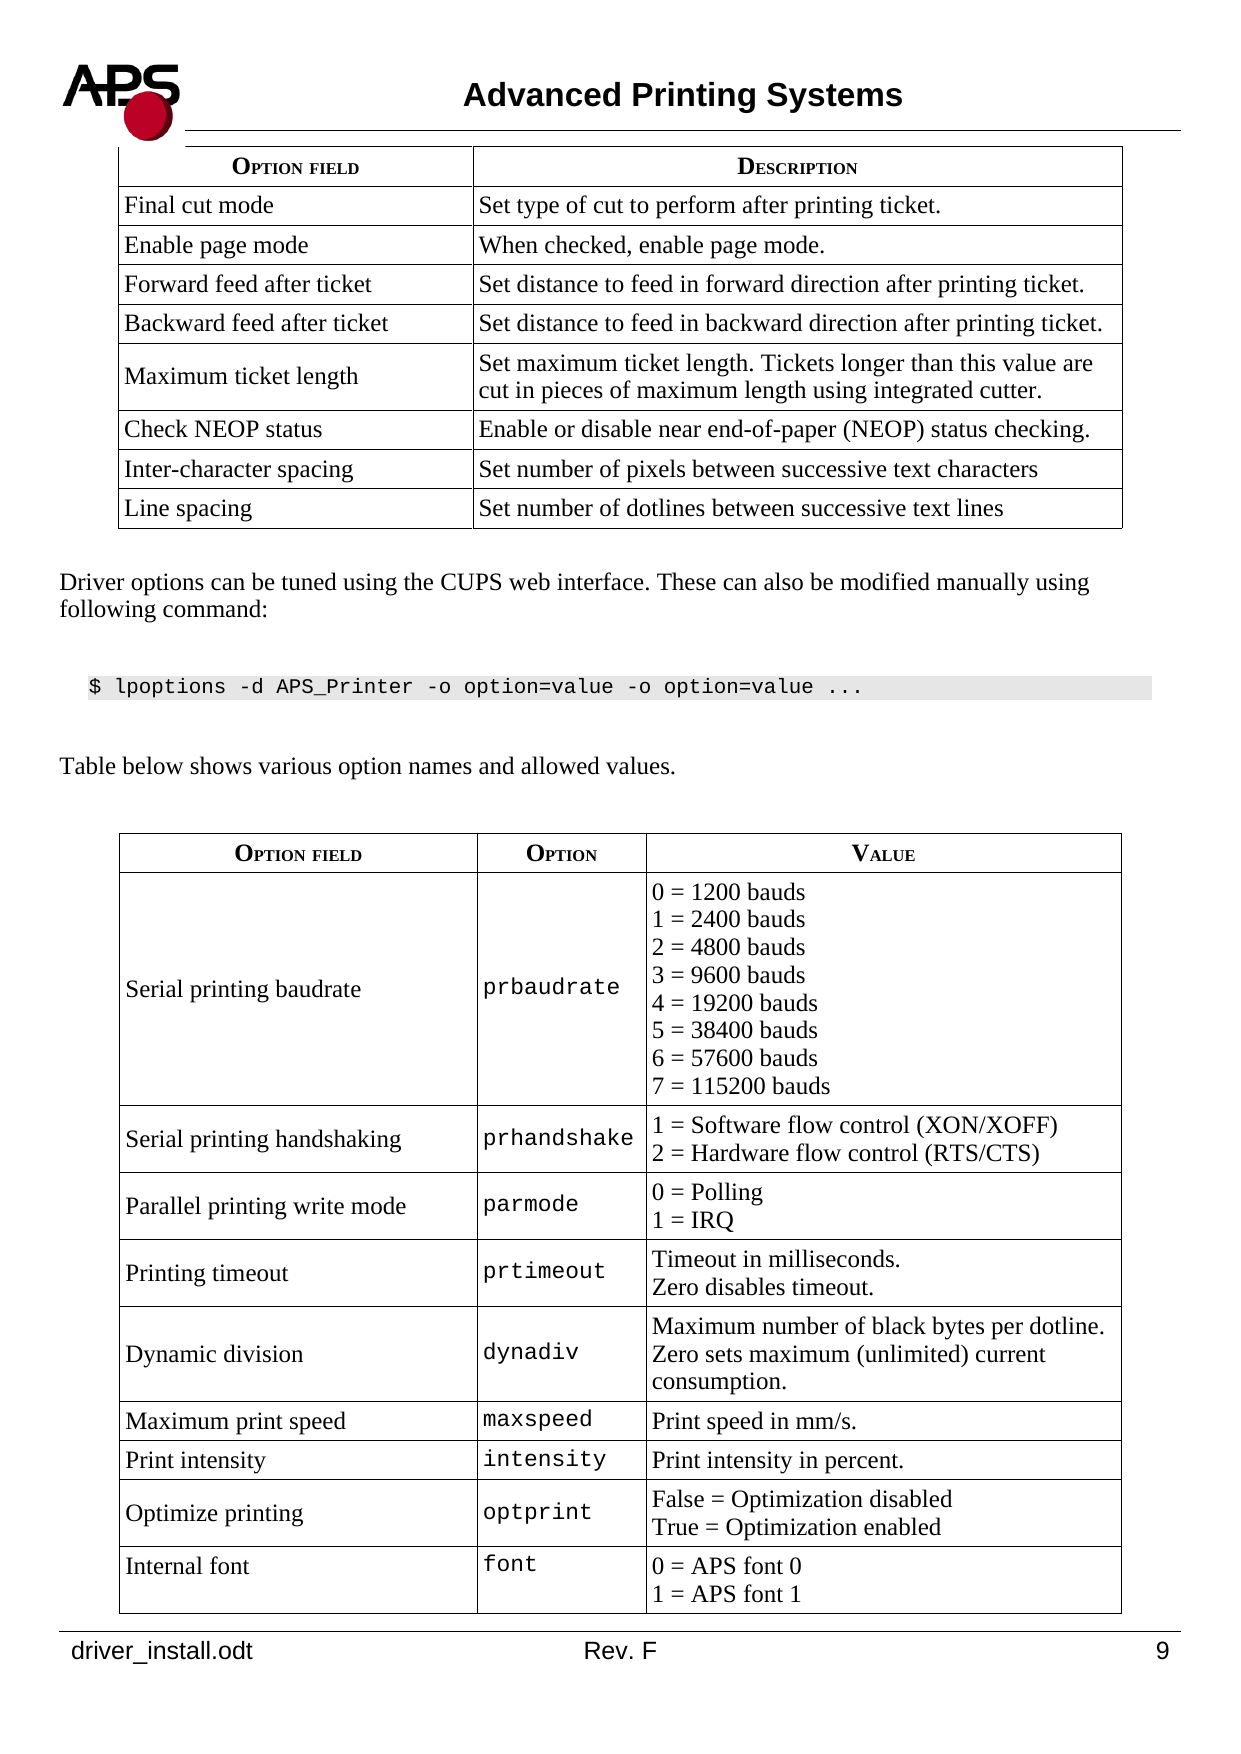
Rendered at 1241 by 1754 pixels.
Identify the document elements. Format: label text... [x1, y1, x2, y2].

table_cell Final cut mode [119, 187, 472, 225]
table_cell Print intensity [120, 1441, 477, 1479]
table_cell Print speed in mm/s. [647, 1402, 1121, 1440]
table_cell 0 = Polling 1 = IRQ [647, 1173, 1121, 1239]
table_cell Set type of cut to perform after printing ticket. [474, 187, 1122, 225]
table_header Option [478, 834, 646, 872]
table_cell maxspeed [478, 1402, 646, 1440]
table_cell dynadiv [478, 1307, 646, 1401]
table_cell Maximum ticket length [119, 344, 472, 410]
table_cell Maximum number of black bytes per dotline. Zero sets maximum (unlimited) current consumption. [647, 1307, 1121, 1401]
table_header Option field [120, 834, 477, 872]
table_header Option field [119, 147, 472, 186]
table_cell optprint [478, 1480, 646, 1546]
table_cell prtimeout [478, 1240, 646, 1306]
table_cell intensity [478, 1441, 646, 1479]
text Table below shows various option names and allowed values. [59, 752, 1181, 780]
picture [59, 59, 186, 147]
table_cell Set number of dotlines between successive text lines [474, 489, 1122, 528]
table_cell Set distance to feed in backward direction after printing ticket. [474, 305, 1122, 343]
table_cell prbaudrate [478, 873, 646, 1105]
table_cell False = Optimization disabled True = Optimization enabled [647, 1480, 1121, 1546]
table_header Description [474, 147, 1122, 186]
table_cell Check NEOP status [119, 411, 472, 449]
table_cell Printing timeout [120, 1240, 477, 1306]
table_cell Print intensity in percent. [647, 1441, 1121, 1479]
table_cell Set distance to feed in forward direction after printing ticket. [474, 265, 1122, 304]
table_cell Forward feed after ticket [119, 265, 472, 304]
text $ lpoptions -d APS_Printer -o option=value -o option=value ... [88, 676, 1152, 700]
table_cell When checked, enable page mode. [474, 226, 1122, 264]
table_cell 0 = APS font 0 1 = APS font 1 [647, 1547, 1121, 1613]
table_cell Dynamic division [120, 1307, 477, 1401]
table_cell Set number of pixels between successive text characters [474, 450, 1122, 488]
table_cell Enable page mode [119, 226, 472, 264]
table_cell Backward feed after ticket [119, 305, 472, 343]
table_cell Serial printing baudrate [120, 873, 477, 1105]
table_cell Internal font [120, 1547, 477, 1613]
table_cell Parallel printing write mode [120, 1173, 477, 1239]
table_cell Optimize printing [120, 1480, 477, 1546]
text Driver options can be tuned using the CUPS web interface. These can also be modified manually using following command: [59, 568, 1181, 623]
table_cell prhandshake [478, 1106, 646, 1172]
table_cell font [478, 1547, 646, 1613]
table_cell 0 = 1200 bauds 1 = 2400 bauds 2 = 4800 bauds 3 = 9600 bauds 4 = 19200 bauds 5 = 38400 bauds 6 = 57600 bauds 7 = 115200 bauds [647, 873, 1121, 1105]
table_cell Timeout in milliseconds. Zero disables timeout. [647, 1240, 1121, 1306]
table_cell Inter-character spacing [119, 450, 472, 488]
table_cell Line spacing [119, 489, 472, 528]
table_cell Set maximum ticket length. Tickets longer than this value are cut in pieces of maximum length using integrated cutter. [474, 344, 1122, 410]
table_cell 1 = Software flow control (XON/XOFF) 2 = Hardware flow control (RTS/CTS) [647, 1106, 1121, 1172]
table_cell parmode [478, 1173, 646, 1239]
table_header Value [647, 834, 1121, 872]
table_cell Enable or disable near end-of-paper (NEOP) status checking. [474, 411, 1122, 449]
table_cell Maximum print speed [120, 1402, 477, 1440]
table_cell Serial printing handshaking [120, 1106, 477, 1172]
